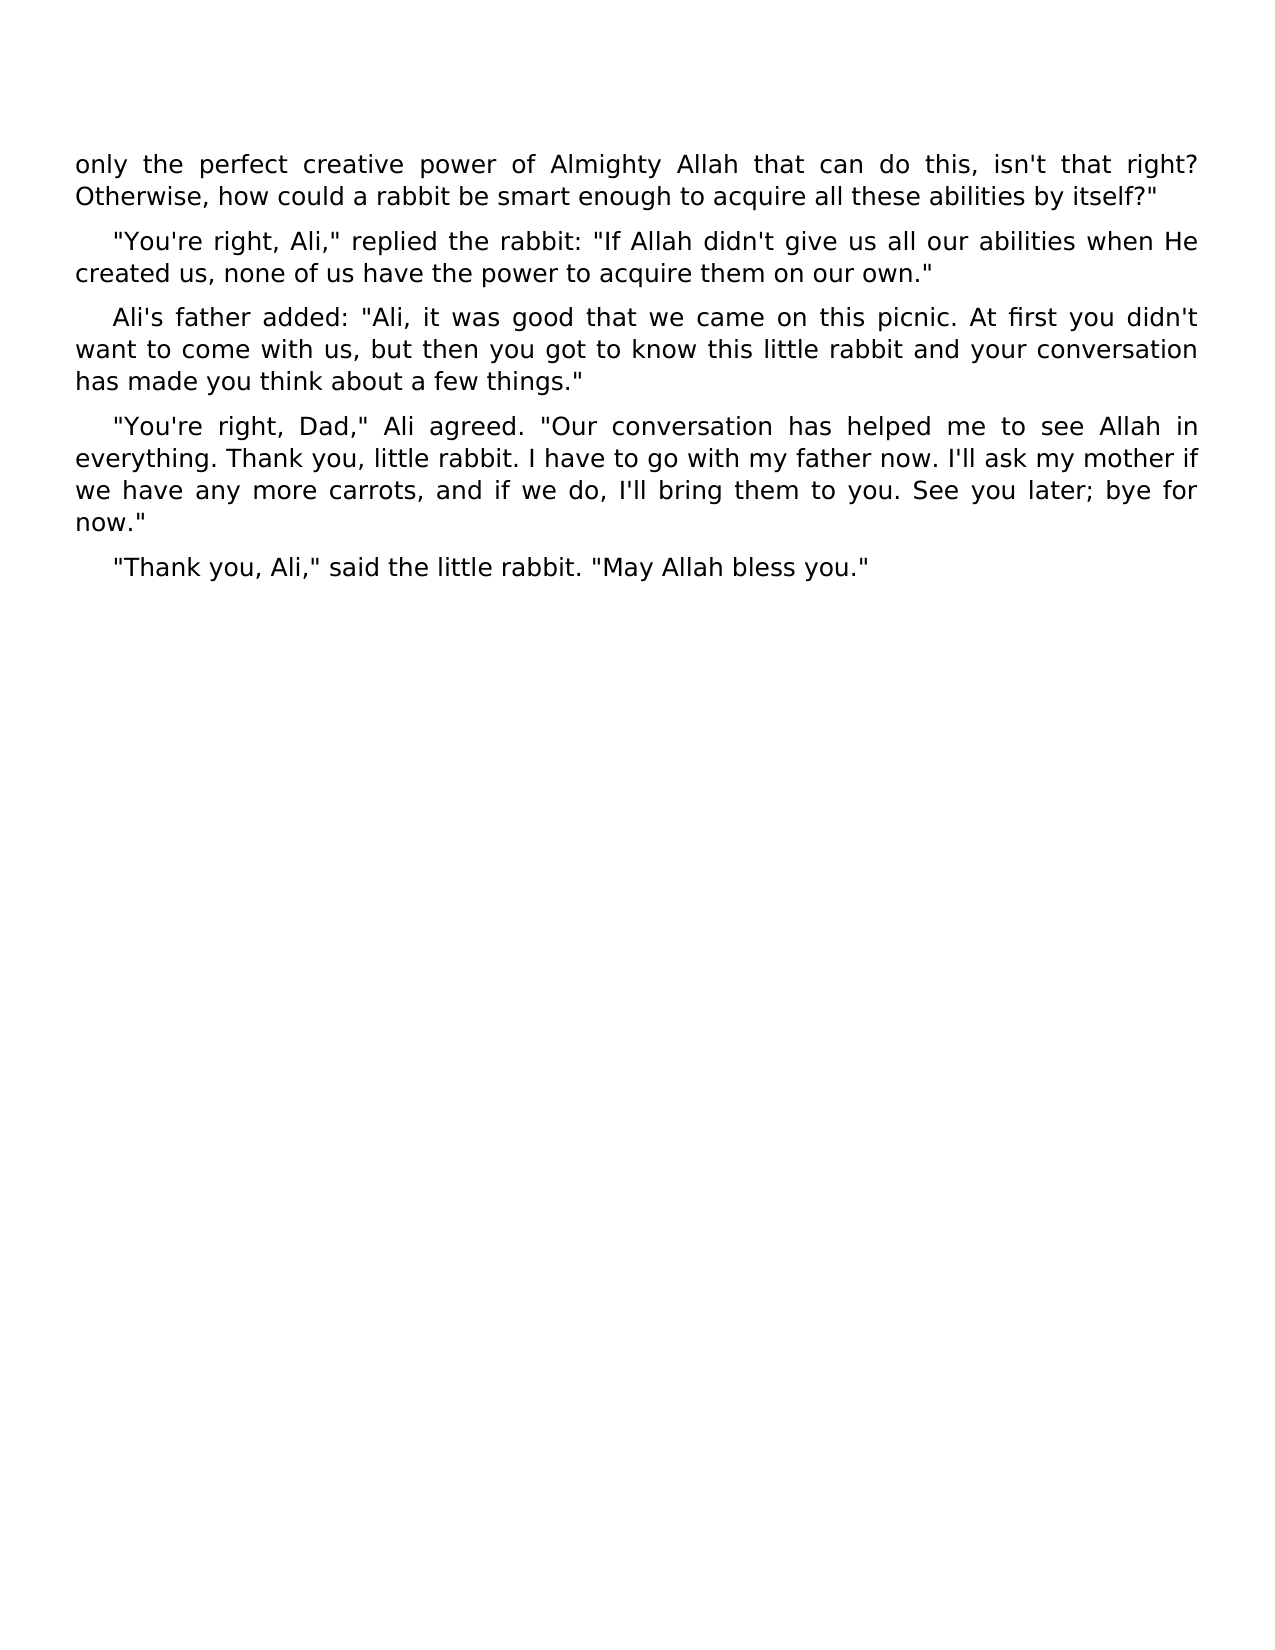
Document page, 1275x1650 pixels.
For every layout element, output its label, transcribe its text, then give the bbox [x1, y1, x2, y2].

text "You're right, Ali," replied the rabbit: "If Allah didn't give us all our abilities when He created us, none of us have the power to acquire them on our own." [75, 227, 1200, 288]
text only the perfect creative power of Almighty Allah that can do this, isn't that right? Otherwise, how could a rabbit be smart enough to acquire all these abilities by itself?" [75, 150, 1200, 211]
text "You're right, Dad," Ali agreed. "Our conversation has helped me to see Allah in everything. Thank you, little rabbit. I have to go with my father now. I'll ask my mother if we have any more carrots, and if we do, I'll bring them to you. See you later; bye for now." [75, 412, 1200, 537]
text "Thank you, Ali," said the little rabbit. "May Allah bless you." [75, 553, 1200, 582]
text Ali's father added: "Ali, it was good that we came on this picnic. At first you didn't want to come with us, but then you got to know this little rabbit and your conversation has made you think about a few things." [75, 303, 1200, 397]
